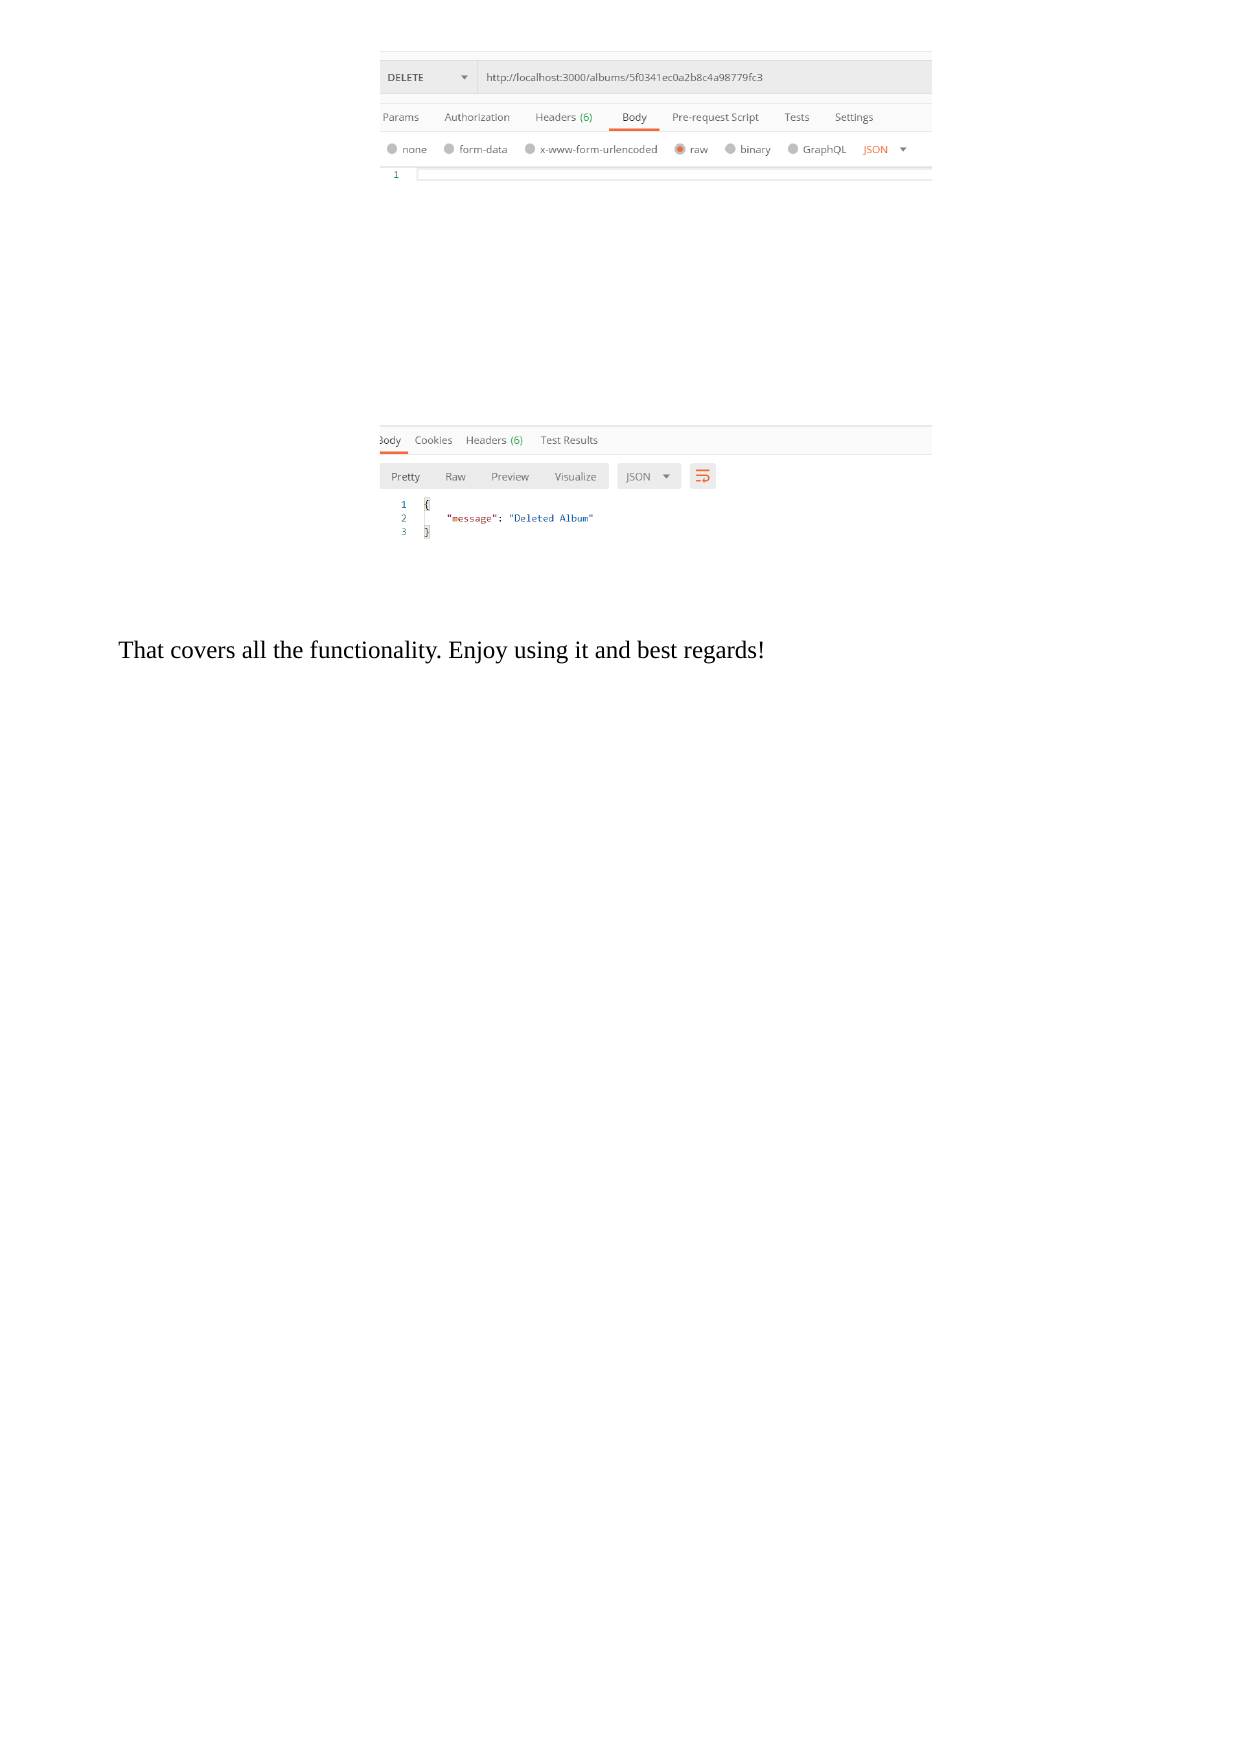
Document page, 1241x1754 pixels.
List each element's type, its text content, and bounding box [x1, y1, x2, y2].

picture [379, 50, 933, 563]
text That covers all the functionality. Enjoy using it and best regards! [118, 636, 1122, 664]
